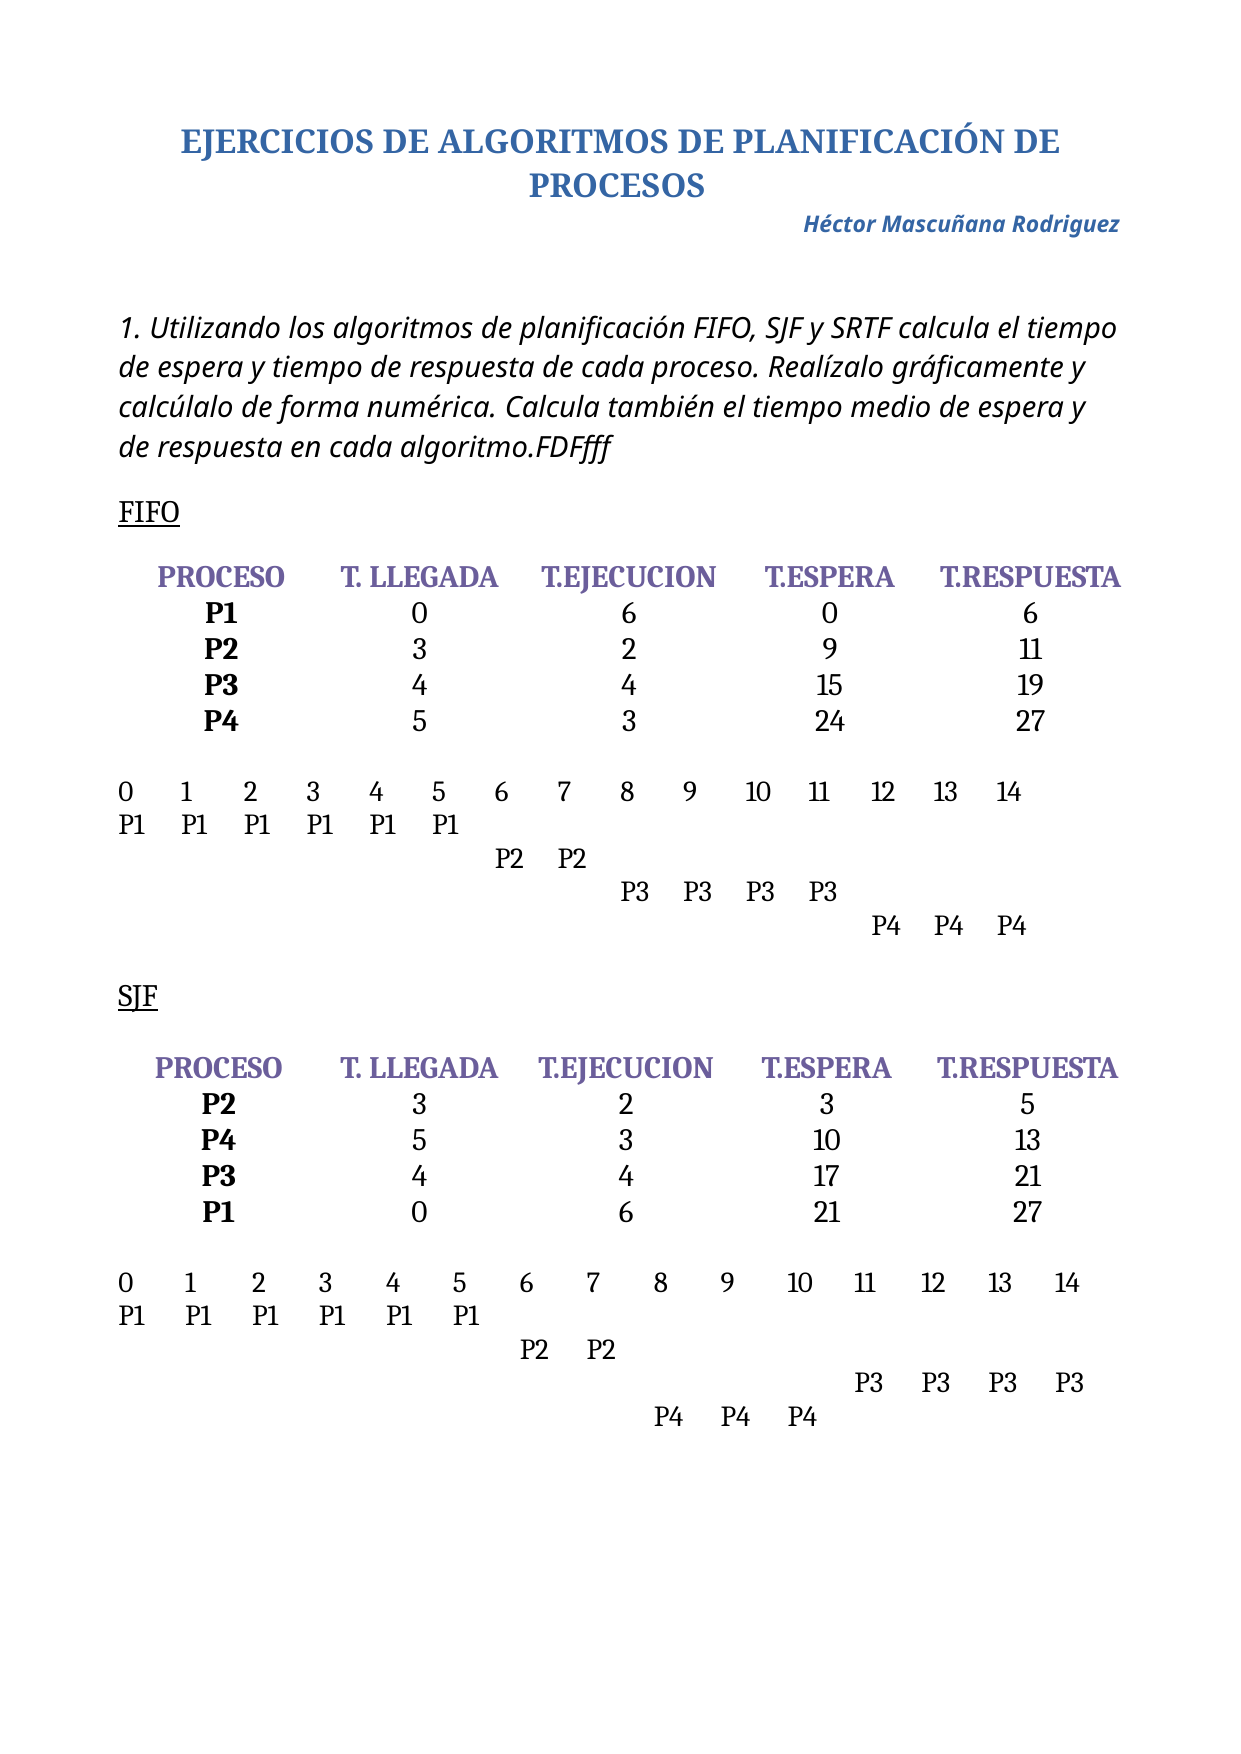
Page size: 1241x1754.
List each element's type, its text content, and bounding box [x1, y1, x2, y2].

table_cell P1 [306, 808, 369, 842]
table_cell 21 [732, 1194, 921, 1230]
table_header 9 [683, 775, 746, 808]
table_cell [244, 909, 306, 942]
table_cell [683, 909, 746, 942]
table_header 1 [185, 1266, 252, 1299]
table_cell [118, 842, 181, 875]
table_cell [921, 1333, 988, 1366]
table_cell [453, 1366, 519, 1400]
table_cell P4 [654, 1400, 720, 1433]
table_header T.ESPERA [732, 1050, 921, 1086]
table_cell [181, 909, 243, 942]
table_cell [369, 875, 432, 909]
table_header 0 [118, 1266, 185, 1299]
table_cell P1 [185, 1299, 252, 1333]
table_cell P4 [934, 909, 997, 942]
table_header 2 [252, 1266, 319, 1299]
table_cell 5 [921, 1086, 1134, 1122]
table_header 4 [369, 775, 432, 808]
table_cell P2 [520, 1333, 586, 1366]
table_cell 0 [738, 595, 922, 631]
table_cell [620, 842, 683, 875]
table_cell P3 [746, 875, 808, 909]
table_cell [369, 909, 432, 942]
table_header PROCESO [124, 559, 319, 595]
table_cell P4 [871, 909, 934, 942]
table_cell [185, 1366, 252, 1400]
table_cell 4 [319, 1158, 520, 1194]
table_cell [854, 1333, 921, 1366]
table_cell [520, 1400, 586, 1433]
table_cell P1 [118, 808, 181, 842]
table_cell 5 [319, 703, 520, 739]
table_header 10 [746, 775, 808, 808]
table_cell [720, 1299, 787, 1333]
table_header 11 [808, 775, 871, 808]
table_cell [654, 1366, 720, 1400]
table_cell [181, 875, 243, 909]
table_cell P3 [988, 1366, 1055, 1400]
table_cell 2 [520, 631, 737, 667]
table_cell [244, 875, 306, 909]
table_cell [369, 842, 432, 875]
table_cell P2 [124, 631, 319, 667]
text SJF [118, 978, 1122, 1014]
table_header 5 [432, 775, 494, 808]
table_cell [854, 1400, 921, 1433]
table_cell P1 [319, 1299, 386, 1333]
table_cell P4 [787, 1400, 854, 1433]
table_header 7 [557, 775, 620, 808]
table_cell 21 [921, 1158, 1134, 1194]
table_cell [453, 1400, 519, 1433]
text EJERCICIOS DE ALGORITMOS DE PLANIFICACIÓN DE PROCESOS [118, 118, 1122, 207]
table_cell [1055, 1299, 1122, 1333]
table_header T. LLEGADA [319, 1050, 520, 1086]
table_header 14 [1055, 1266, 1122, 1299]
table_cell [808, 808, 871, 842]
table_cell [557, 909, 620, 942]
table_cell [118, 1400, 185, 1433]
table_cell 27 [922, 703, 1139, 739]
table_cell [871, 808, 934, 842]
table_cell [871, 842, 934, 875]
table_cell [720, 1366, 787, 1400]
table_cell 6 [922, 595, 1139, 631]
table_cell 4 [520, 667, 737, 703]
table_cell P3 [118, 1158, 319, 1194]
table_header 4 [386, 1266, 453, 1299]
table_cell [586, 1299, 653, 1333]
table_cell [319, 1400, 386, 1433]
table_header 13 [988, 1266, 1055, 1299]
table_cell P2 [586, 1333, 653, 1366]
table_cell P3 [808, 875, 871, 909]
table_cell P1 [252, 1299, 319, 1333]
table_header T.EJECUCION [520, 559, 737, 595]
table_cell P4 [997, 909, 1051, 942]
table_cell [620, 909, 683, 942]
table_cell [586, 1400, 653, 1433]
table_cell [495, 875, 557, 909]
table_cell P4 [124, 703, 319, 739]
table_cell [787, 1366, 854, 1400]
table_cell [386, 1400, 453, 1433]
table_cell [118, 909, 181, 942]
table_cell [720, 1333, 787, 1366]
text 1. Utilizando los algoritmos de planificación FIFO, SJF y SRTF calcula el tiempo de espera y tiempo de respuesta de cada proceso. Realízalo gráficamente y calcúlalo de forma numérica. Calcula también el tiempo medio de espera y de respuesta en cada algoritmo.FDFfff [118, 307, 1122, 466]
text FIFO [118, 494, 1122, 530]
table_header 1 [181, 775, 243, 808]
text Héctor Mascuñana Rodriguez [118, 207, 1122, 239]
table_cell [654, 1333, 720, 1366]
table_cell 5 [319, 1122, 520, 1158]
table_cell 0 [319, 1194, 520, 1230]
table_cell [453, 1333, 519, 1366]
table_cell P1 [244, 808, 306, 842]
table_cell P1 [118, 1194, 319, 1230]
table_cell [921, 1299, 988, 1333]
table_cell [252, 1366, 319, 1400]
table_cell [185, 1400, 252, 1433]
table_cell 3 [319, 631, 520, 667]
table_cell P1 [369, 808, 432, 842]
table_cell 3 [520, 703, 737, 739]
table_cell 2 [520, 1086, 732, 1122]
table_cell 6 [520, 595, 737, 631]
table_cell P2 [557, 842, 620, 875]
table_cell [787, 1299, 854, 1333]
table_header 2 [244, 775, 306, 808]
table_cell [934, 875, 997, 909]
table_cell [118, 1333, 185, 1366]
table_cell [306, 842, 369, 875]
table_cell P3 [921, 1366, 988, 1400]
table_cell [181, 842, 243, 875]
table_cell 15 [738, 667, 922, 703]
table_cell [185, 1333, 252, 1366]
table_cell P3 [1055, 1366, 1122, 1400]
table_header 13 [934, 775, 997, 808]
table_cell [557, 808, 620, 842]
table_header 3 [306, 775, 369, 808]
table_header 5 [453, 1266, 519, 1299]
table_cell [808, 909, 871, 942]
table_cell [557, 875, 620, 909]
table_cell 0 [319, 595, 520, 631]
table_cell [1055, 1400, 1122, 1433]
table_cell 3 [319, 1086, 520, 1122]
table_cell P3 [124, 667, 319, 703]
table_cell P3 [683, 875, 746, 909]
table_header T.EJECUCION [520, 1050, 732, 1086]
table_cell 4 [319, 667, 520, 703]
table_cell [118, 875, 181, 909]
table_cell [520, 1366, 586, 1400]
table_cell 9 [738, 631, 922, 667]
table_cell [654, 1299, 720, 1333]
table_cell P2 [118, 1086, 319, 1122]
table_cell P3 [854, 1366, 921, 1400]
table_cell [520, 1299, 586, 1333]
table_cell [244, 842, 306, 875]
table_cell [683, 808, 746, 842]
table_cell [252, 1400, 319, 1433]
table_cell [306, 875, 369, 909]
table_cell [319, 1366, 386, 1400]
table_header PROCESO [118, 1050, 319, 1086]
table_cell [988, 1299, 1055, 1333]
table_cell [997, 875, 1051, 909]
table_cell [746, 808, 808, 842]
table_header 11 [854, 1266, 921, 1299]
table_cell [1055, 1333, 1122, 1366]
table_cell P4 [118, 1122, 319, 1158]
table_header 8 [620, 775, 683, 808]
table_cell [997, 842, 1051, 875]
table_cell 3 [732, 1086, 921, 1122]
table_cell P1 [453, 1299, 519, 1333]
table_header 0 [118, 775, 181, 808]
table_cell [432, 875, 494, 909]
table_header 14 [997, 775, 1051, 808]
table_cell P1 [181, 808, 243, 842]
table_header 6 [495, 775, 557, 808]
table_cell 13 [921, 1122, 1134, 1158]
table_cell [620, 808, 683, 842]
table_cell P1 [432, 808, 494, 842]
table_cell 19 [922, 667, 1139, 703]
table_cell [921, 1400, 988, 1433]
table_header 12 [871, 775, 934, 808]
table_cell [854, 1299, 921, 1333]
table_cell P2 [495, 842, 557, 875]
table_cell P4 [720, 1400, 787, 1433]
table_cell [808, 842, 871, 875]
table_cell 10 [732, 1122, 921, 1158]
table_header T.ESPERA [738, 559, 922, 595]
table_header 6 [520, 1266, 586, 1299]
table_cell P3 [620, 875, 683, 909]
table_cell [386, 1366, 453, 1400]
table_cell 6 [520, 1194, 732, 1230]
table_header 7 [586, 1266, 653, 1299]
table_cell 24 [738, 703, 922, 739]
table_cell [432, 842, 494, 875]
table_header 10 [787, 1266, 854, 1299]
table_header T.RESPUESTA [922, 559, 1139, 595]
table_header 12 [921, 1266, 988, 1299]
table_cell [683, 842, 746, 875]
table_cell [306, 909, 369, 942]
table_header 3 [319, 1266, 386, 1299]
table_cell [997, 808, 1051, 842]
table_cell 3 [520, 1122, 732, 1158]
table_cell [432, 909, 494, 942]
table_header 8 [654, 1266, 720, 1299]
table_cell [386, 1333, 453, 1366]
table_header T. LLEGADA [319, 559, 520, 595]
table_cell 11 [922, 631, 1139, 667]
table_cell [495, 909, 557, 942]
table_cell 17 [732, 1158, 921, 1194]
table_cell [746, 909, 808, 942]
table_cell 27 [921, 1194, 1134, 1230]
table_cell [252, 1333, 319, 1366]
table_header 9 [720, 1266, 787, 1299]
table_cell [586, 1366, 653, 1400]
table_cell [787, 1333, 854, 1366]
table_cell [495, 808, 557, 842]
table_cell [118, 1366, 185, 1400]
table_cell 4 [520, 1158, 732, 1194]
table_cell P1 [118, 1299, 185, 1333]
table_cell [988, 1333, 1055, 1366]
table_cell [934, 842, 997, 875]
table_cell P1 [386, 1299, 453, 1333]
table_cell [988, 1400, 1055, 1433]
table_cell [871, 875, 934, 909]
table_cell [319, 1333, 386, 1366]
table_header T.RESPUESTA [921, 1050, 1134, 1086]
table_cell P1 [124, 595, 319, 631]
table_cell [934, 808, 997, 842]
table_cell [746, 842, 808, 875]
